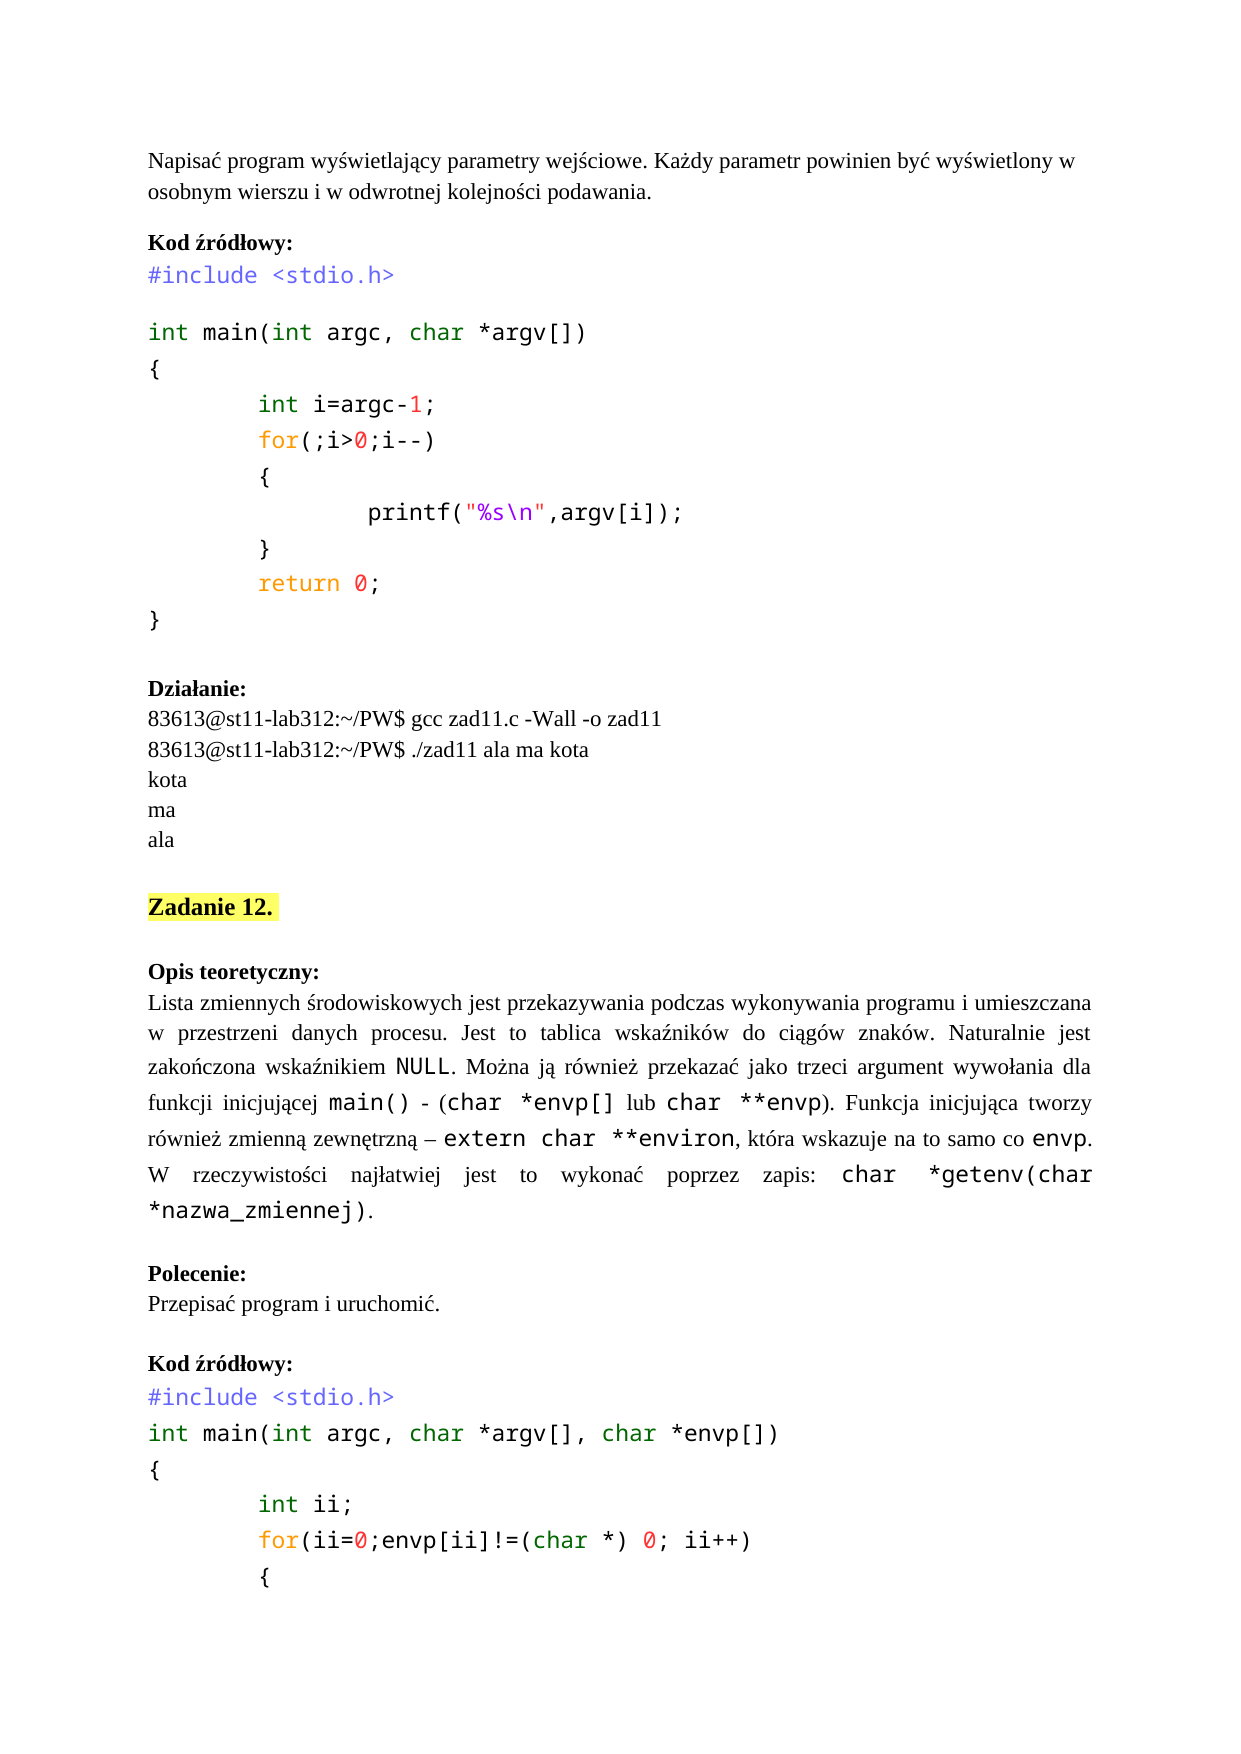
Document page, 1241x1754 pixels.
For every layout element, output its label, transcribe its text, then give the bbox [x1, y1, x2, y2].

text Polecenie: [148, 1260, 1093, 1286]
text { [148, 459, 1093, 491]
text for(;i>0;i--) [148, 424, 1093, 455]
text 83613@st11-lab312:~/PW$ gcc zad11.c -Wall -o zad11 [148, 705, 1093, 732]
text kota [148, 766, 1093, 792]
text Działanie: [148, 675, 1093, 702]
text { [148, 1452, 1093, 1484]
text #include <stdio.h> [148, 1381, 1093, 1412]
text ala [148, 826, 1093, 853]
text int ii; [148, 1488, 1093, 1520]
text { [148, 352, 1093, 383]
text for(ii=0;envp[ii]!=(char *) 0; ii++) [148, 1524, 1093, 1556]
text { [148, 1560, 1093, 1592]
text return 0; [148, 567, 1093, 599]
text int main(int argc, char *argv[]) [148, 316, 1093, 347]
text #include <stdio.h> [148, 259, 1093, 290]
text Opis teoretyczny: [148, 958, 1093, 985]
text Przepisać program i uruchomić. [148, 1290, 1093, 1316]
text ma [148, 796, 1093, 822]
text Kod źródłowy: [148, 229, 1093, 255]
text printf("%s\n",argv[i]); [148, 496, 1093, 527]
text int i=argc-1; [148, 388, 1093, 419]
text Zadanie 12. [148, 892, 1093, 921]
text 83613@st11-lab312:~/PW$ ./zad11 ala ma kota [148, 736, 1093, 762]
text Kod źródłowy: [148, 1350, 1093, 1377]
text } [148, 531, 1093, 563]
text Lista zmiennych środowiskowych jest przekazywania podczas wykonywania programu i umieszczana w przestrzeni danych procesu. Jest to tablica wskaźników do ciągów znaków. Naturalnie jest zakończona wskaźnikiem NULL. Można ją również przekazać jako trzeci argument wywołania dla funkcji inicjującej main() - (char *envp[] lub char **envp). Funkcja inicjująca tworzy również zmienną zewnętrzną – extern char **environ, która wskazuje na to samo co envp. W rzeczywistości najłatwiej jest to wykonać poprzez zapis: char *getenv(char *nazwa_zmiennej). [148, 989, 1093, 1225]
text int main(int argc, char *argv[], char *envp[]) [148, 1417, 1093, 1448]
text Napisać program wyświetlający parametry wejściowe. Każdy parametr powinien być wyświetlony w osobnym wierszu i w odwrotnej kolejności podawania. [148, 148, 1093, 204]
text } [148, 603, 1093, 634]
